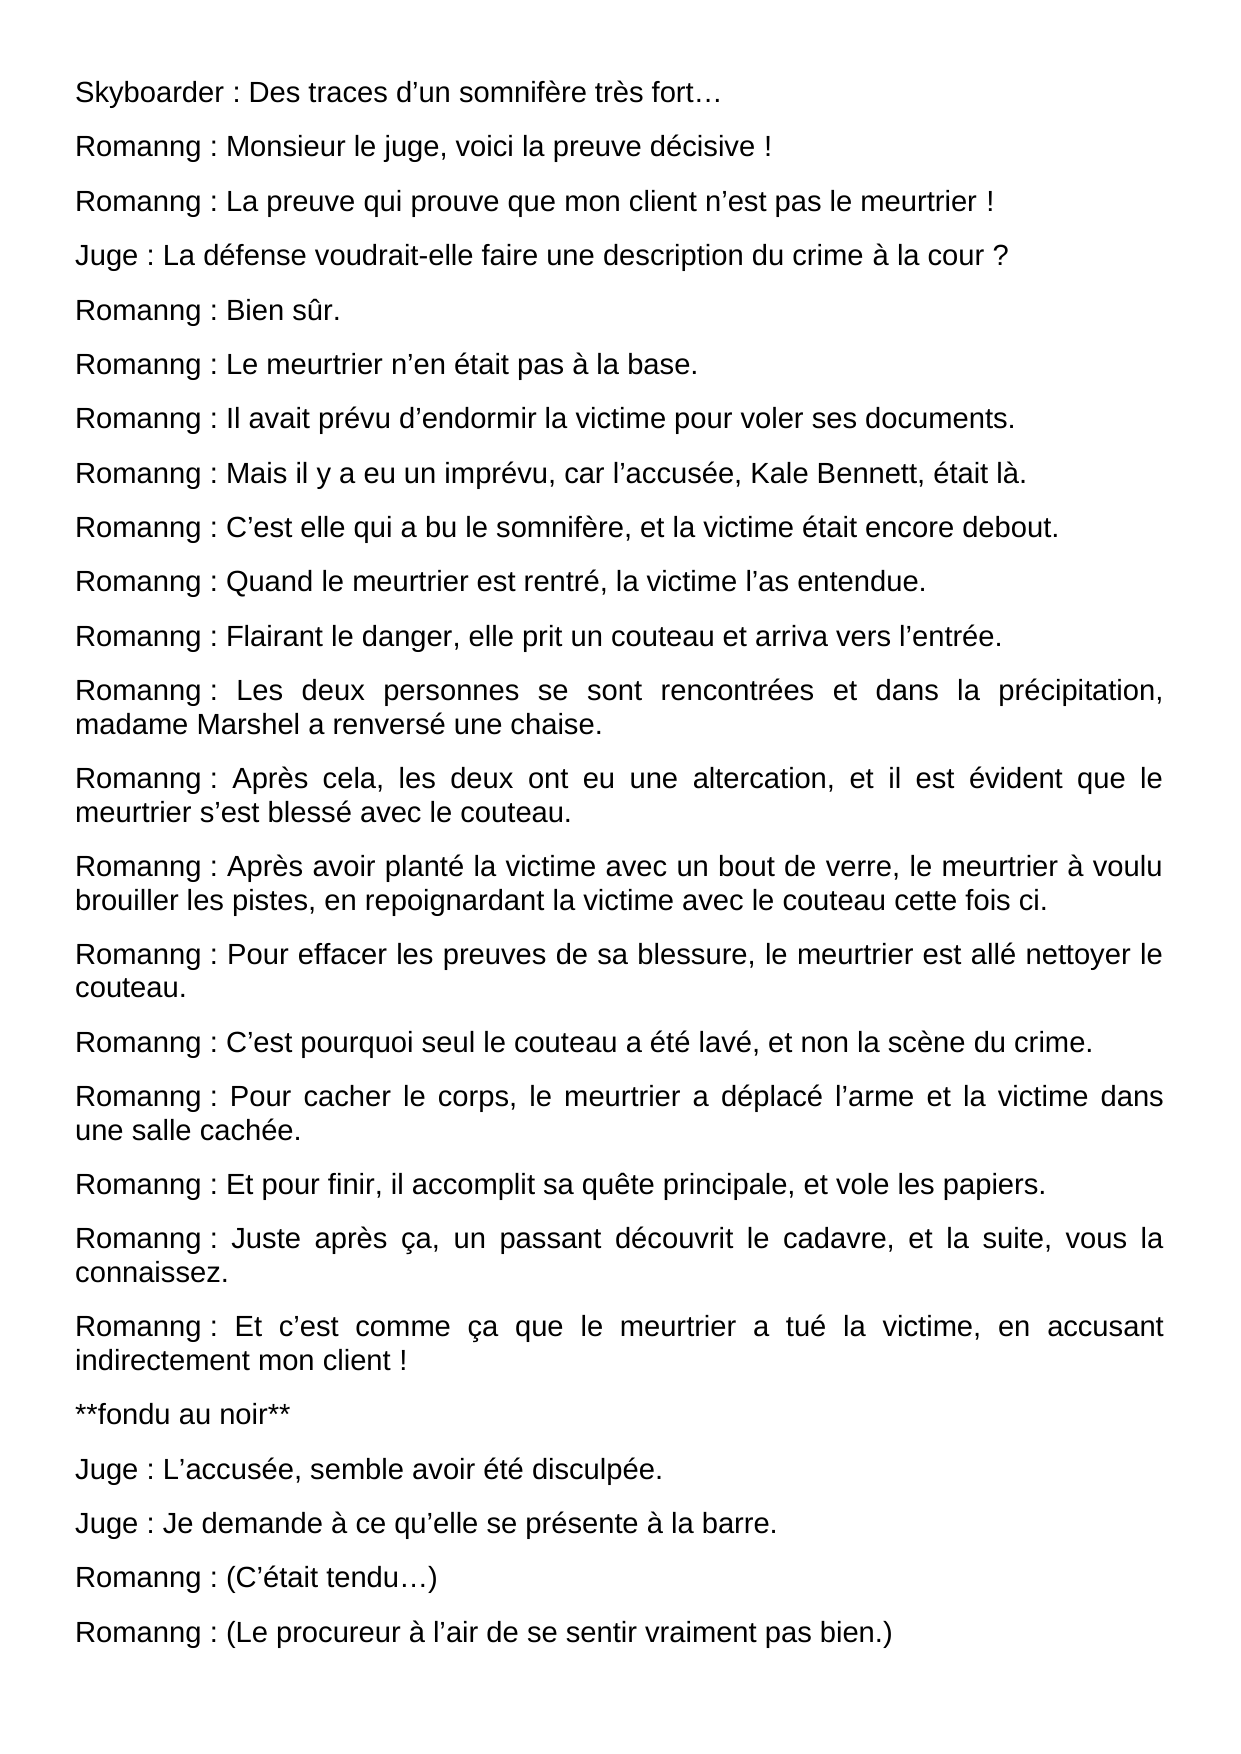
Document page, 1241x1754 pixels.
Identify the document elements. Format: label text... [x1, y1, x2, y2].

text Juge : L’accusée, semble avoir été disculpée. [75, 1452, 1165, 1485]
text Romanng : Pour effacer les preuves de sa blessure, le meurtrier est allé nettoyer le couteau. [75, 937, 1165, 1004]
text Romanng : (C’était tendu…) [75, 1560, 1165, 1594]
text Romanng : Monsieur le juge, voici la preuve décisive ! [75, 129, 1165, 163]
text Romanng : Après avoir planté la victime avec un bout de verre, le meurtrier à voulu brouiller les pistes, en repoignardant la victime avec le couteau cette fois ci. [75, 849, 1165, 916]
text Romanng : C’est pourquoi seul le couteau a été lavé, et non la scène du crime. [75, 1025, 1165, 1058]
text Romanng : Bien sûr. [75, 292, 1165, 326]
text Romanng : Et pour finir, il accomplit sa quête principale, et vole les papiers. [75, 1167, 1165, 1201]
text Romanng : La preuve qui prouve que mon client n’est pas le meurtrier ! [75, 184, 1165, 217]
text Romanng : (Le procureur à l’air de se sentir vraiment pas bien.) [75, 1615, 1165, 1648]
text Juge : La défense voudrait-elle faire une description du crime à la cour ? [75, 238, 1165, 272]
text Romanng : Les deux personnes se sont rencontrées et dans la précipitation, madame Marshel a renversé une chaise. [75, 673, 1165, 740]
text Romanng : Juste après ça, un passant découvrit le cadavre, et la suite, vous la connaissez. [75, 1221, 1165, 1288]
text Skyboarder : Des traces d’un somnifère très fort… [75, 75, 1165, 108]
text Juge : Je demande à ce qu’elle se présente à la barre. [75, 1506, 1165, 1539]
text Romanng : Mais il y a eu un imprévu, car l’accusée, Kale Bennett, était là. [75, 456, 1165, 489]
text Romanng : Le meurtrier n’en était pas à la base. [75, 347, 1165, 380]
text Romanng : C’est elle qui a bu le somnifère, et la victime était encore debout. [75, 510, 1165, 543]
text Romanng : Flairant le danger, elle prit un couteau et arriva vers l’entrée. [75, 619, 1165, 652]
text Romanng : Il avait prévu d’endormir la victime pour voler ses documents. [75, 401, 1165, 435]
text Romanng : Et c’est comme ça que le meurtrier a tué la victime, en accusant indirectement mon client ! [75, 1309, 1165, 1376]
text Romanng : Quand le meurtrier est rentré, la victime l’as entendue. [75, 564, 1165, 598]
text **fondu au noir** [75, 1397, 1165, 1431]
text Romanng : Pour cacher le corps, le meurtrier a déplacé l’arme et la victime dans une salle cachée. [75, 1079, 1165, 1146]
text Romanng : Après cela, les deux ont eu une altercation, et il est évident que le meurtrier s’est blessé avec le couteau. [75, 761, 1165, 828]
